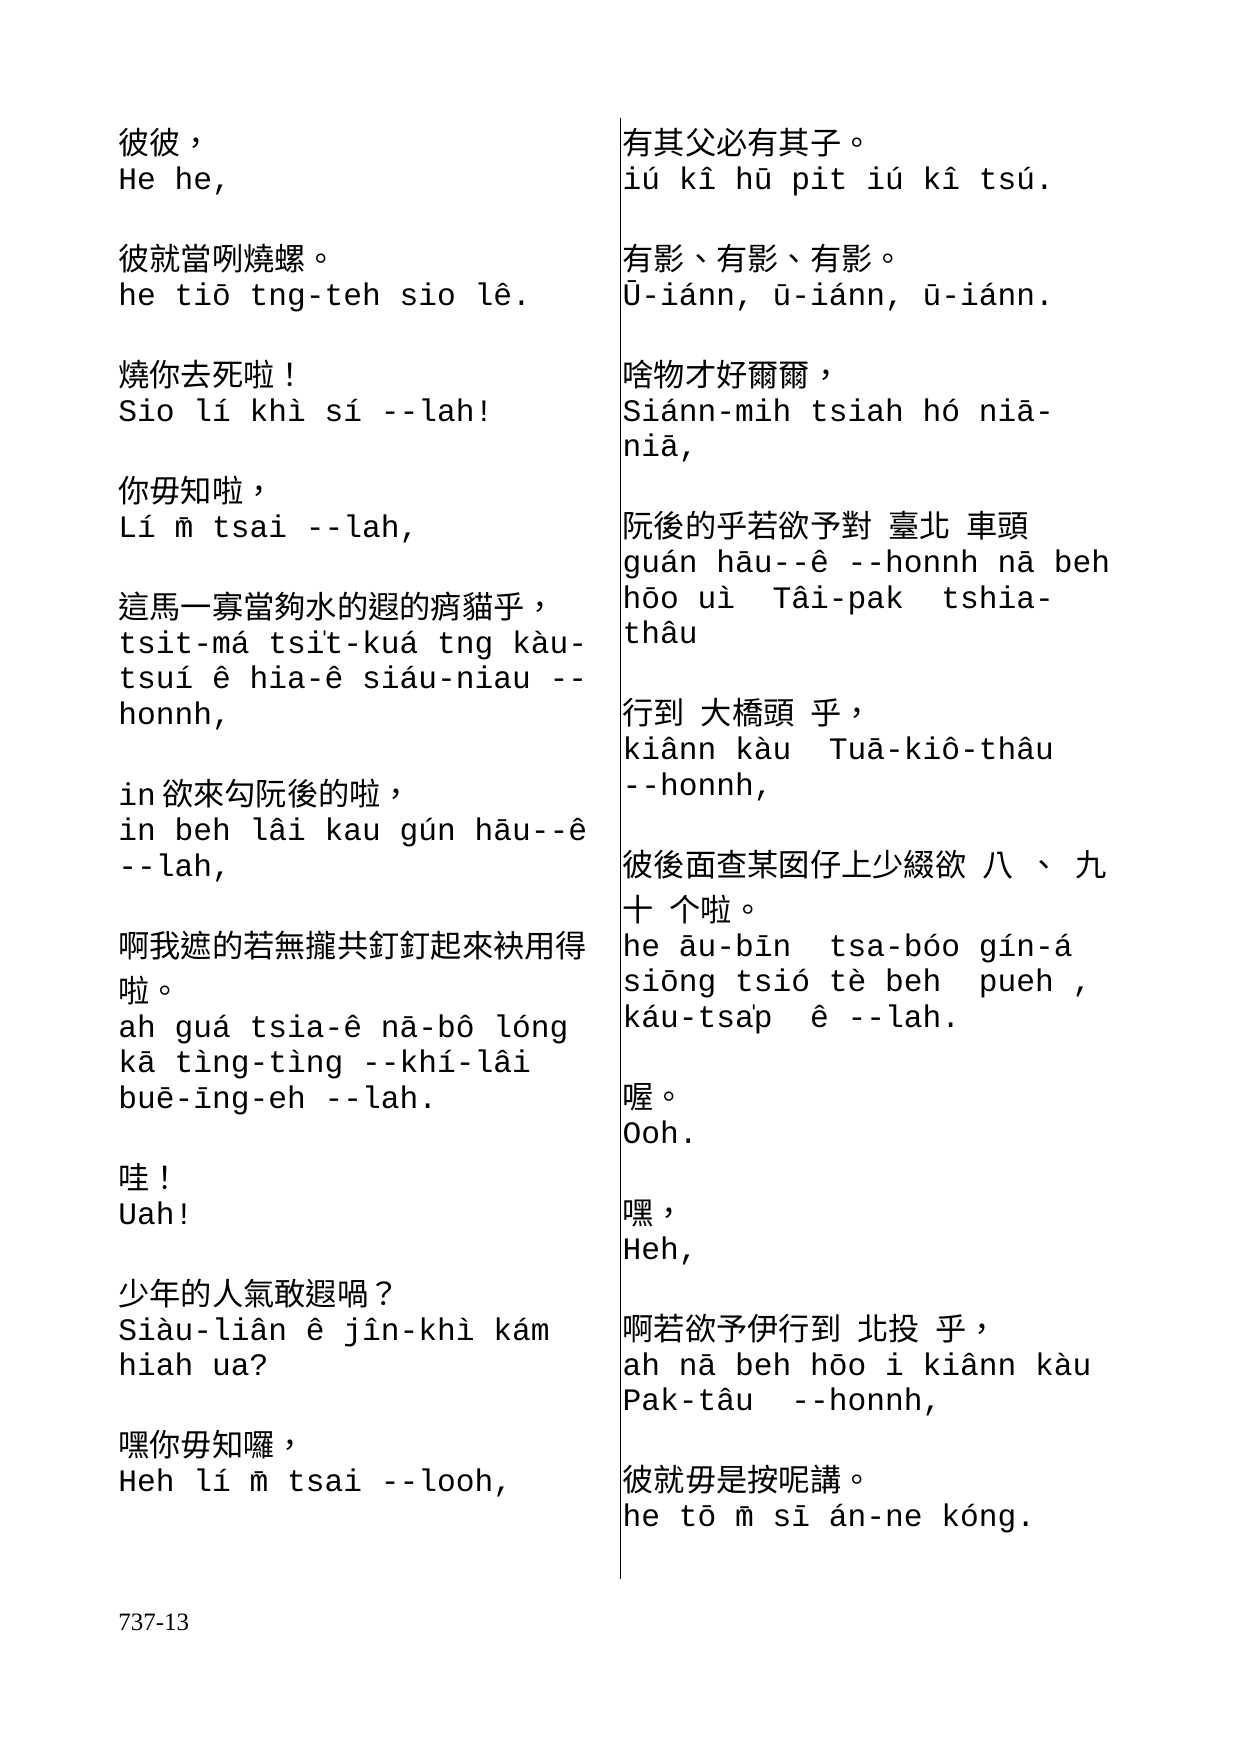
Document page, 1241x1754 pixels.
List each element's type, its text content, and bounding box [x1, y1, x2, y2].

text Siàu-liân ê jîn-khì kám hiah ua? [118, 1314, 618, 1385]
text guán hāu--ê --honnh nā beh hōo uì Tâi-pak tshia-thâu [622, 547, 1122, 653]
text 彼後面查某囡仔上少綴欲 八 、 九十 个啦。 [622, 840, 1122, 930]
text in beh lâi kau gún hāu--ê --lah, [118, 815, 618, 886]
text 喔。 [622, 1072, 1122, 1117]
text 燒你去死啦！ [118, 350, 618, 395]
text Sio lí khì sí --lah! [118, 395, 618, 431]
text Heh lí m̄ tsai --looh, [118, 1466, 618, 1501]
text kiânn kàu Tuā-kiô-thâu --honnh, [622, 734, 1122, 804]
text 彼就毋是按呢講。 [622, 1456, 1122, 1501]
text 彼彼， [118, 118, 618, 163]
text iú kî hū pit iú kî tsú. [622, 163, 1122, 199]
text Ū-iánn, ū-iánn, ū-iánn. [622, 279, 1122, 315]
text Siánn-mih tsiah hó niā-niā, [622, 395, 1122, 466]
text 有其父必有其子。 [622, 118, 1122, 163]
text 彼就當咧燒螺。 [118, 234, 618, 279]
text 嘿， [622, 1188, 1122, 1233]
text 有影、有影、有影。 [622, 234, 1122, 279]
text he āu-bīn tsa-bóo gín-á siōng tsió tè beh pueh , káu-tsa̍p ê --lah. [622, 930, 1122, 1037]
text 少年的人氣敢遐喎？ [118, 1269, 618, 1314]
text 阮後的乎若欲予對 臺北 車頭 [622, 502, 1122, 547]
text 行到 大橋頭 乎， [622, 688, 1122, 734]
text he tō m̄ sī án-ne kóng. [622, 1501, 1122, 1536]
text Heh, [622, 1233, 1122, 1269]
text Ooh. [622, 1117, 1122, 1153]
text he tiō tng-teh sio lê. [118, 279, 618, 315]
text ah guá tsia-ê nā-bô lóng kā tìng-tìng --khí-lâi buē-īng-eh --lah. [118, 1011, 618, 1118]
text 啊若欲予伊行到 北投 乎， [622, 1304, 1122, 1349]
text He he, [118, 163, 618, 199]
text 啥物才好爾爾， [622, 350, 1122, 395]
text 這馬一寡當夠水的遐的痟貓乎， [118, 582, 618, 627]
text Uah! [118, 1198, 618, 1234]
text 嘿你毋知囉， [118, 1421, 618, 1466]
text tsit-má tsi̍t-kuá tng kàu-tsuí ê hia-ê siáu-niau --honnh, [118, 627, 618, 734]
text 你毋知啦， [118, 466, 618, 511]
text 啊我遮的若無攏共釘釘起來袂用得啦。 [118, 921, 618, 1011]
text ah nā beh hōo i kiânn kàu Pak-tâu --honnh, [622, 1349, 1122, 1420]
text Lí m̄ tsai --lah, [118, 511, 618, 547]
text in欲來勾阮後的啦， [118, 769, 618, 815]
text 哇！ [118, 1153, 618, 1198]
